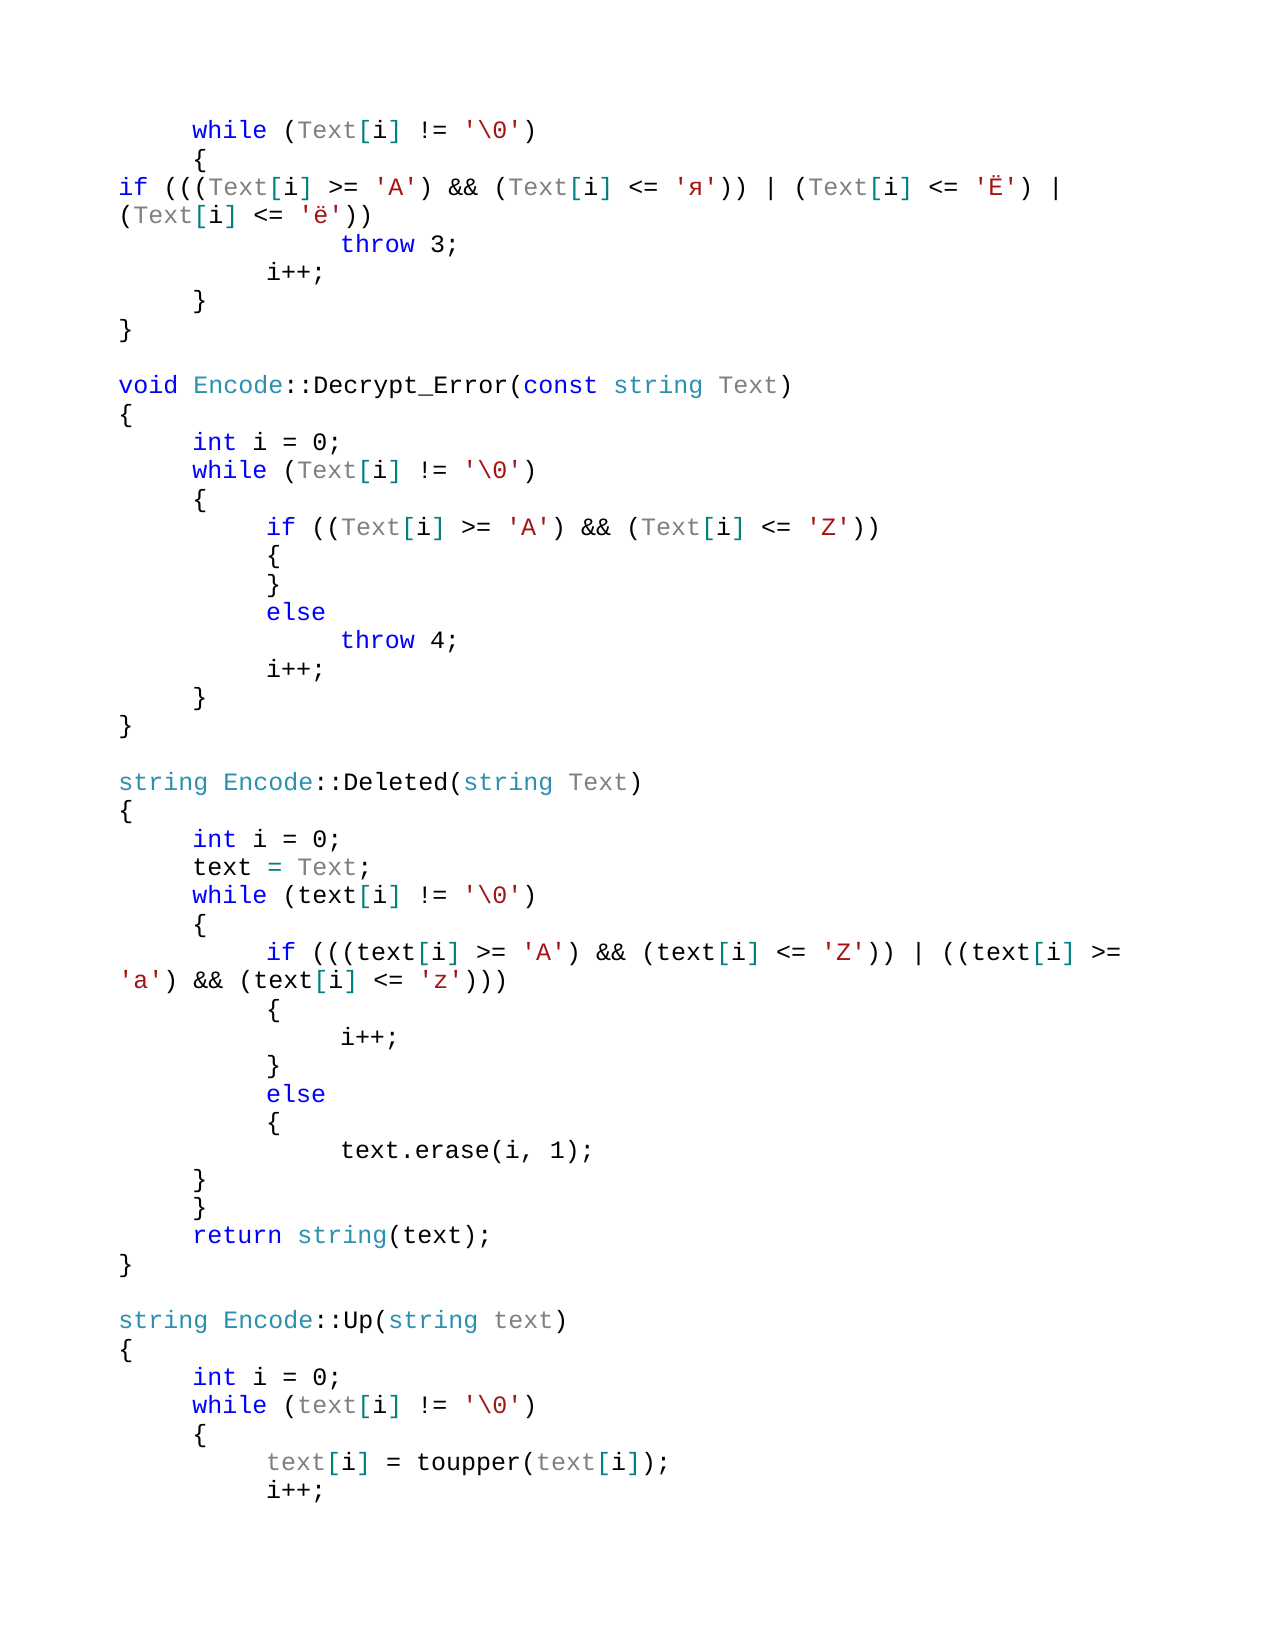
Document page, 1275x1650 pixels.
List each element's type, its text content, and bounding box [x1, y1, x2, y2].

text } [118, 713, 1157, 741]
text int i = 0; [118, 826, 1157, 855]
text void Encode::Decrypt_Error(const string Text) [118, 373, 1157, 401]
text if ((Text[i] >= 'A') && (Text[i] <= 'Z')) [118, 515, 1157, 543]
text } [118, 1195, 1157, 1223]
text { [118, 1336, 1157, 1365]
text return string(text); [118, 1223, 1157, 1251]
text { [118, 401, 1157, 430]
text while (text[i] != '\0') [118, 883, 1157, 911]
text while (Text[i] != '\0') [118, 458, 1157, 486]
text { [118, 543, 1157, 571]
text } [118, 316, 1157, 345]
text } [118, 288, 1157, 316]
text i++; [118, 260, 1157, 288]
text } [118, 1166, 1157, 1195]
text if (((text[i] >= 'A') && (text[i] <= 'Z')) | ((text[i] >= 'a') && (text[i] <= 'z'))) [118, 940, 1157, 996]
text i++; [118, 1025, 1157, 1053]
text { [118, 996, 1157, 1025]
text i++; [118, 656, 1157, 685]
text if (((Text[i] >= 'А') && (Text[i] <= 'я')) | (Text[i] <= 'Ё') | (Text[i] <= 'ё')) [118, 175, 1157, 231]
text { [118, 798, 1157, 826]
text { [118, 1110, 1157, 1138]
text } [118, 1251, 1157, 1280]
text } [118, 571, 1157, 600]
text text = Text; [118, 855, 1157, 883]
text else [118, 1081, 1157, 1110]
text throw 4; [118, 628, 1157, 656]
text while (Text[i] != '\0') [118, 118, 1157, 146]
text text.erase(i, 1); [118, 1138, 1157, 1166]
text while (text[i] != '\0') [118, 1393, 1157, 1421]
text } [118, 1053, 1157, 1081]
text text[i] = toupper(text[i]); [118, 1450, 1157, 1478]
text i++; [118, 1478, 1157, 1506]
text } [118, 685, 1157, 713]
text { [118, 486, 1157, 515]
text { [118, 146, 1157, 175]
text int i = 0; [118, 1365, 1157, 1393]
text int i = 0; [118, 430, 1157, 458]
text throw 3; [118, 231, 1157, 260]
text { [118, 911, 1157, 940]
text string Encode::Deleted(string Text) [118, 770, 1157, 798]
text else [118, 600, 1157, 628]
text { [118, 1421, 1157, 1450]
text string Encode::Up(string text) [118, 1308, 1157, 1336]
